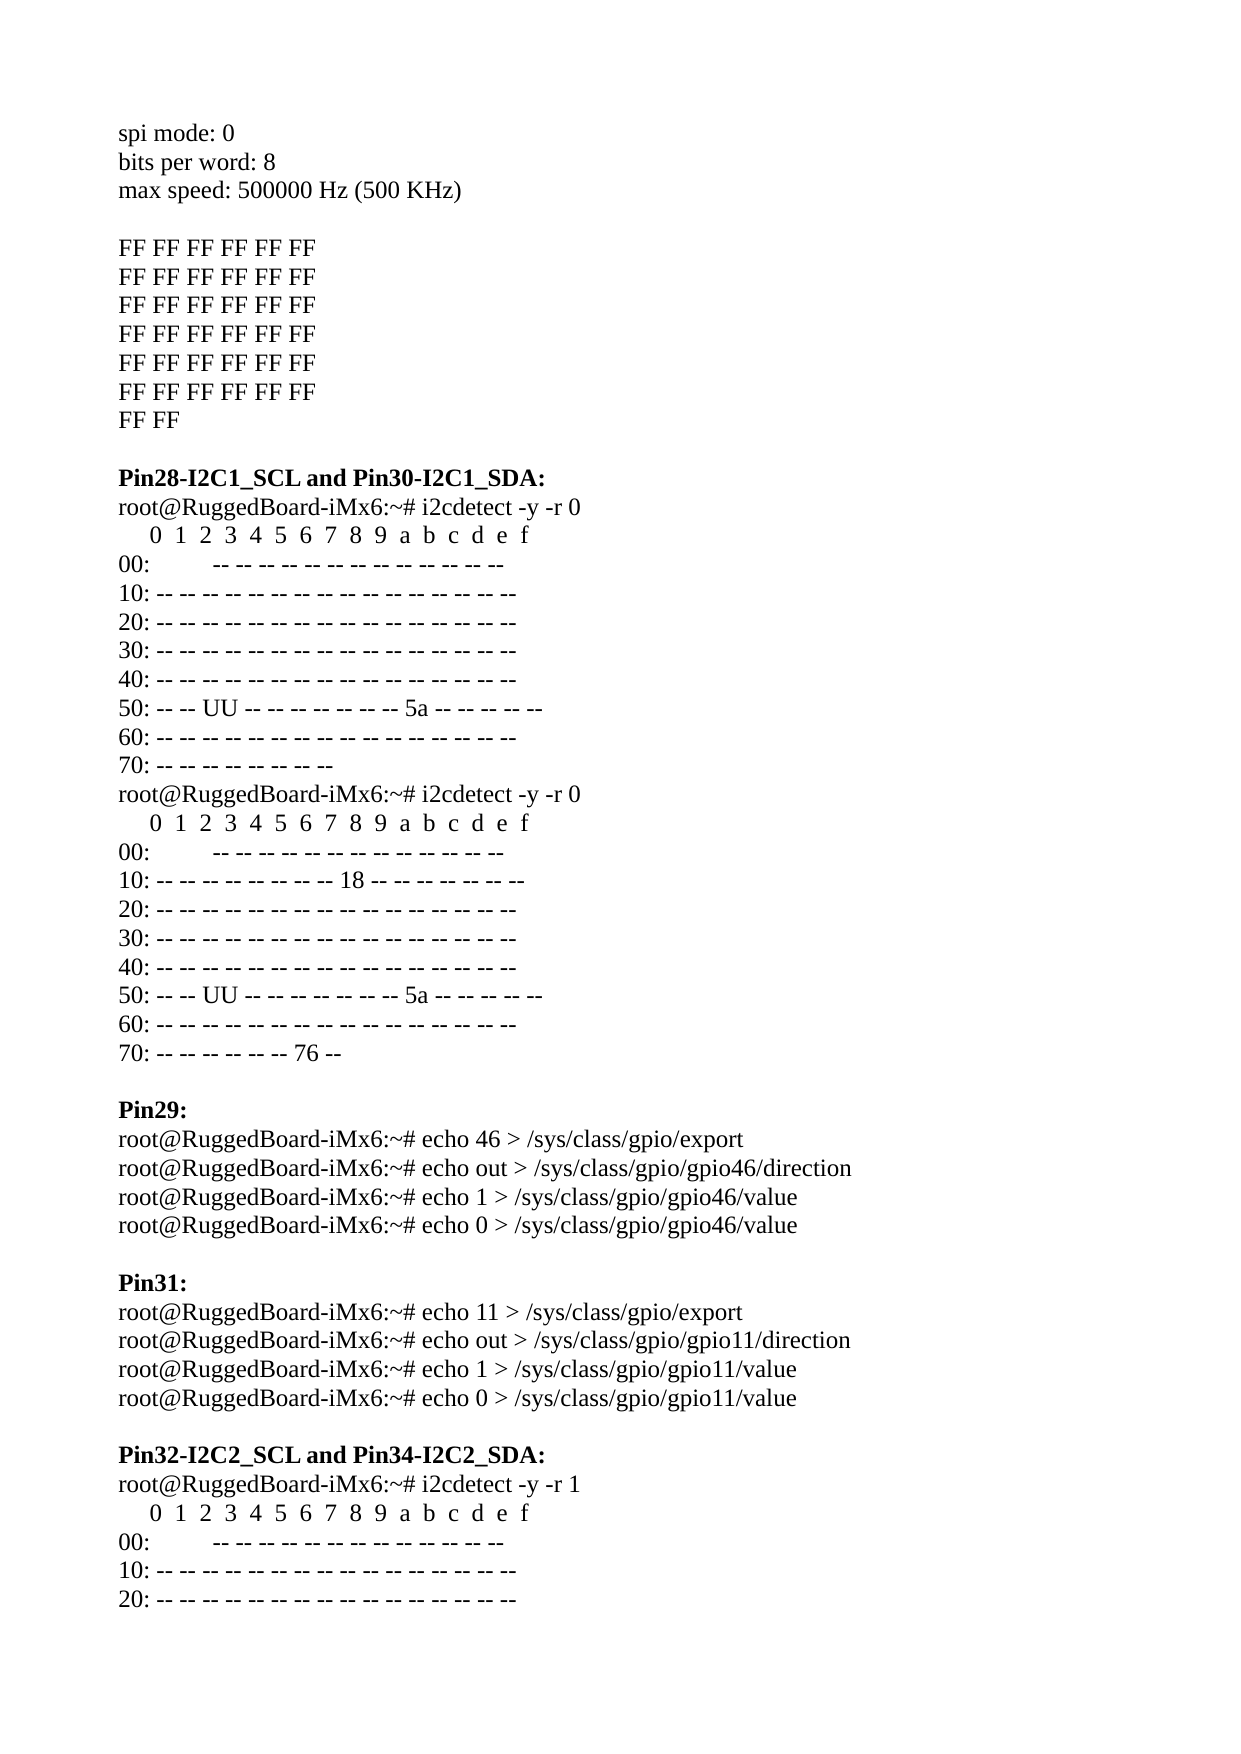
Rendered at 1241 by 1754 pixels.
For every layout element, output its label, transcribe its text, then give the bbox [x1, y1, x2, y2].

text 20: -- -- -- -- -- -- -- -- -- -- -- -- -- -- -- -- [118, 894, 1122, 923]
text Pin32-I2C2_SCL and Pin34-I2C2_SDA: [118, 1441, 1122, 1469]
text FF FF FF FF FF FF [118, 319, 1122, 348]
text 00: -- -- -- -- -- -- -- -- -- -- -- -- -- [118, 837, 1122, 866]
text spi mode: 0 [118, 118, 1122, 147]
text 0 1 2 3 4 5 6 7 8 9 a b c d e f [118, 808, 1122, 837]
text 10: -- -- -- -- -- -- -- -- 18 -- -- -- -- -- -- -- [118, 866, 1122, 894]
text 50: -- -- UU -- -- -- -- -- -- -- 5a -- -- -- -- -- [118, 693, 1122, 722]
text 10: -- -- -- -- -- -- -- -- -- -- -- -- -- -- -- -- [118, 1556, 1122, 1584]
text max speed: 500000 Hz (500 KHz) [118, 176, 1122, 204]
text FF FF FF FF FF FF [118, 377, 1122, 406]
text 0 1 2 3 4 5 6 7 8 9 a b c d e f [118, 521, 1122, 549]
text 20: -- -- -- -- -- -- -- -- -- -- -- -- -- -- -- -- [118, 607, 1122, 636]
text root@RuggedBoard-iMx6:~# i2cdetect -y -r 0 [118, 492, 1122, 521]
text 70: -- -- -- -- -- -- -- -- [118, 751, 1122, 779]
text root@RuggedBoard-iMx6:~# echo 46 > /sys/class/gpio/export [118, 1124, 1122, 1153]
text root@RuggedBoard-iMx6:~# echo 11 > /sys/class/gpio/export [118, 1297, 1122, 1326]
text 60: -- -- -- -- -- -- -- -- -- -- -- -- -- -- -- -- [118, 722, 1122, 751]
text 40: -- -- -- -- -- -- -- -- -- -- -- -- -- -- -- -- [118, 952, 1122, 981]
text 00: -- -- -- -- -- -- -- -- -- -- -- -- -- [118, 1527, 1122, 1556]
text root@RuggedBoard-iMx6:~# echo 1 > /sys/class/gpio/gpio11/value [118, 1354, 1122, 1383]
text 60: -- -- -- -- -- -- -- -- -- -- -- -- -- -- -- -- [118, 1009, 1122, 1038]
text FF FF FF FF FF FF [118, 291, 1122, 319]
text 0 1 2 3 4 5 6 7 8 9 a b c d e f [118, 1498, 1122, 1527]
text Pin28-I2C1_SCL and Pin30-I2C1_SDA: [118, 463, 1122, 492]
text 00: -- -- -- -- -- -- -- -- -- -- -- -- -- [118, 549, 1122, 578]
text 30: -- -- -- -- -- -- -- -- -- -- -- -- -- -- -- -- [118, 923, 1122, 952]
text root@RuggedBoard-iMx6:~# i2cdetect -y -r 1 [118, 1469, 1122, 1498]
text root@RuggedBoard-iMx6:~# i2cdetect -y -r 0 [118, 779, 1122, 808]
text 20: -- -- -- -- -- -- -- -- -- -- -- -- -- -- -- -- [118, 1584, 1122, 1613]
text root@RuggedBoard-iMx6:~# echo out > /sys/class/gpio/gpio46/direction [118, 1153, 1122, 1182]
text Pin31: [118, 1268, 1122, 1297]
text root@RuggedBoard-iMx6:~# echo 0 > /sys/class/gpio/gpio11/value [118, 1383, 1122, 1412]
text FF FF [118, 406, 1122, 434]
text 30: -- -- -- -- -- -- -- -- -- -- -- -- -- -- -- -- [118, 636, 1122, 664]
text 70: -- -- -- -- -- -- 76 -- [118, 1038, 1122, 1067]
text 50: -- -- UU -- -- -- -- -- -- -- 5a -- -- -- -- -- [118, 981, 1122, 1009]
text bits per word: 8 [118, 147, 1122, 176]
text FF FF FF FF FF FF [118, 233, 1122, 262]
text 40: -- -- -- -- -- -- -- -- -- -- -- -- -- -- -- -- [118, 664, 1122, 693]
text FF FF FF FF FF FF [118, 262, 1122, 291]
text root@RuggedBoard-iMx6:~# echo out > /sys/class/gpio/gpio11/direction [118, 1326, 1122, 1354]
text FF FF FF FF FF FF [118, 348, 1122, 377]
text 10: -- -- -- -- -- -- -- -- -- -- -- -- -- -- -- -- [118, 578, 1122, 607]
text root@RuggedBoard-iMx6:~# echo 1 > /sys/class/gpio/gpio46/value [118, 1182, 1122, 1211]
text root@RuggedBoard-iMx6:~# echo 0 > /sys/class/gpio/gpio46/value [118, 1211, 1122, 1239]
text Pin29: [118, 1096, 1122, 1124]
